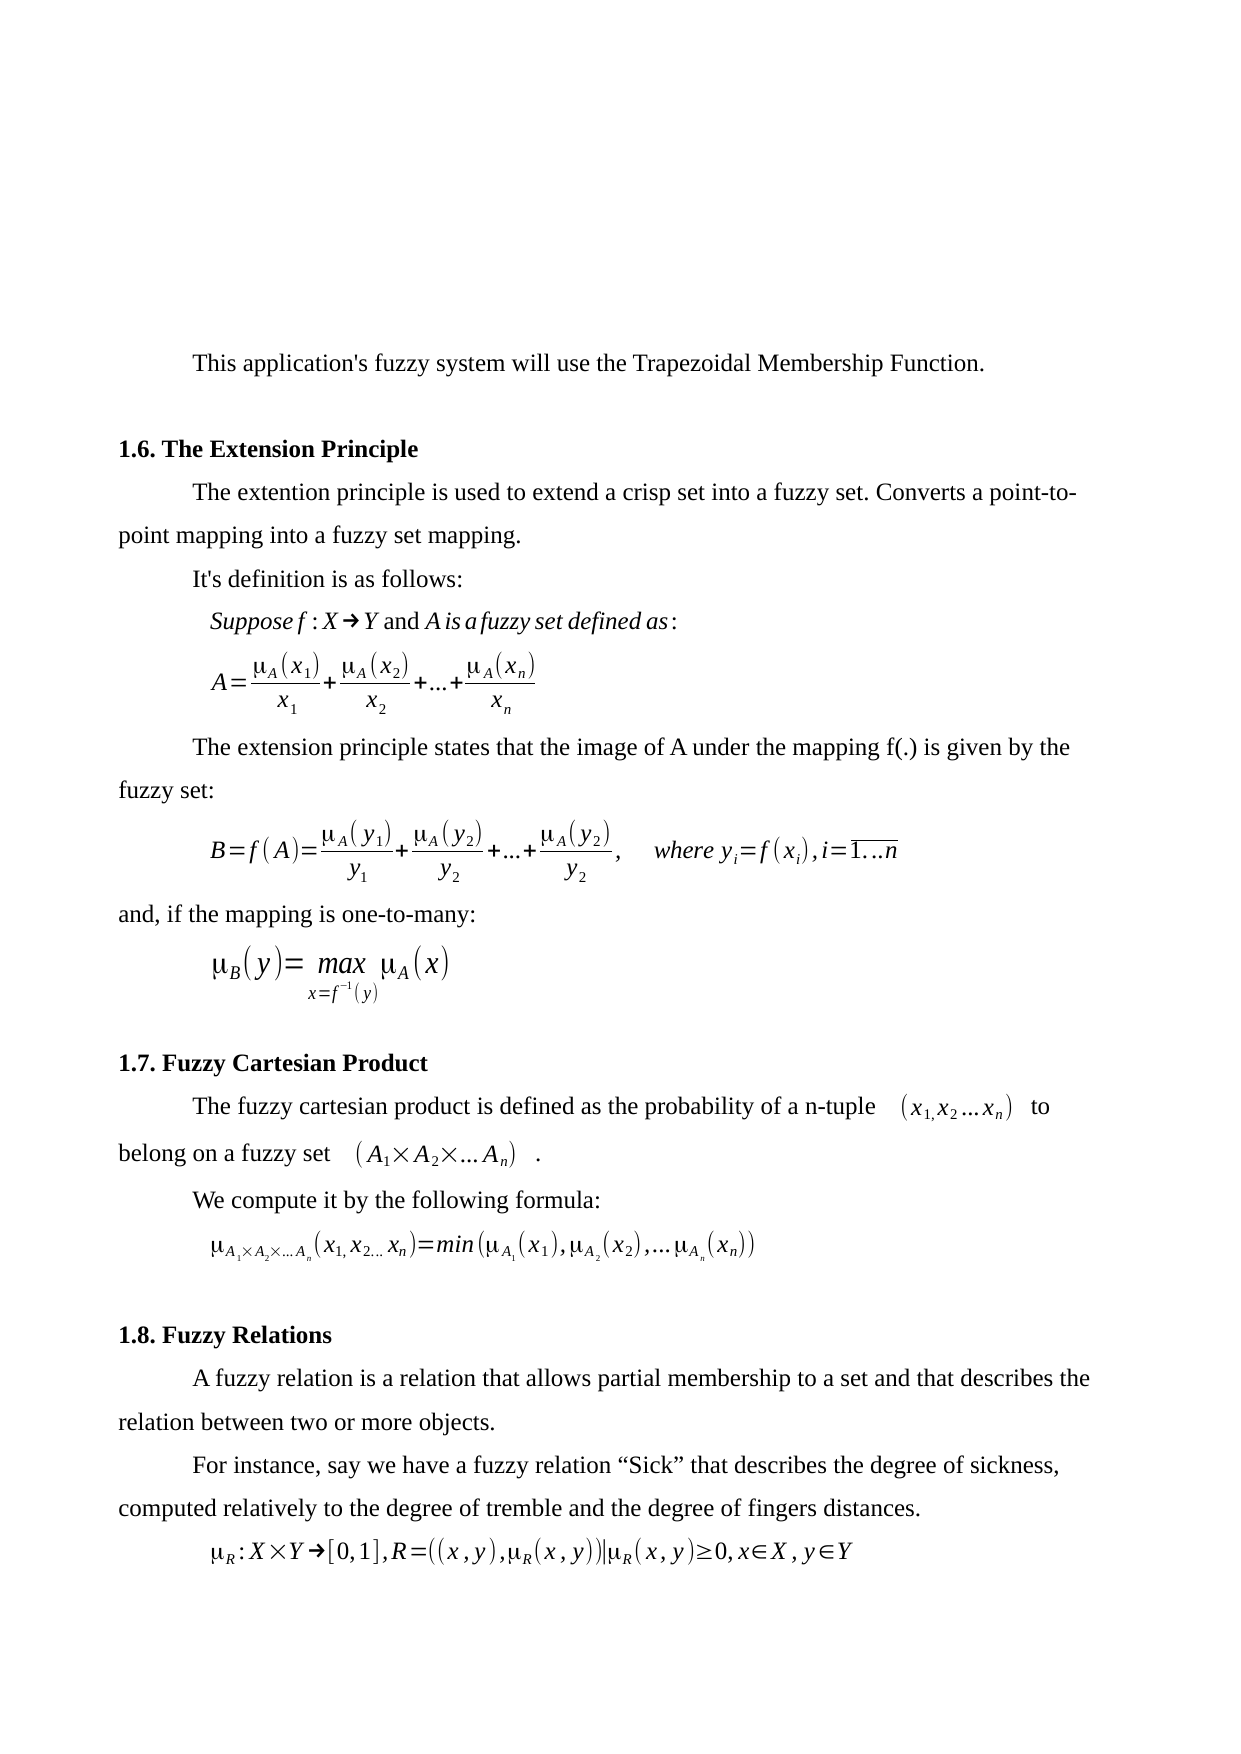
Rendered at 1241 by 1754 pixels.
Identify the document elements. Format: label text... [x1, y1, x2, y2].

text 1.7. Fuzzy Cartesian Product [118, 1048, 1122, 1077]
text We compute it by the following formula: [118, 1185, 1122, 1214]
text It's definition is as follows: [118, 564, 1122, 592]
text The extention principle is used to extend a crisp set into a fuzzy set. Converts a point-to-point mapping into a fuzzy set mapping. [118, 477, 1122, 549]
text 1.6. The Extension Principle [118, 434, 1122, 463]
text The extension principle states that the image of A under the mapping f(.) is given by the fuzzy set: [118, 732, 1122, 803]
text A fuzzy relation is a relation that allows partial membership to a set and that describes the relation between two or more objects. [118, 1363, 1122, 1435]
text This application's fuzzy system will use the Trapezoidal Membership Function. [118, 348, 1122, 377]
text and, if the mapping is one-to-many: [118, 899, 1122, 928]
text The fuzzy cartesian product is defined as the probability of a n-tuple to belong on a fuzzy set . [118, 1091, 1122, 1171]
text For instance, say we have a fuzzy relation “Sick” that describes the degree of sickness, computed relatively to the degree of tremble and the degree of fingers distances. [118, 1450, 1122, 1522]
text 1.8. Fuzzy Relations [118, 1320, 1122, 1349]
